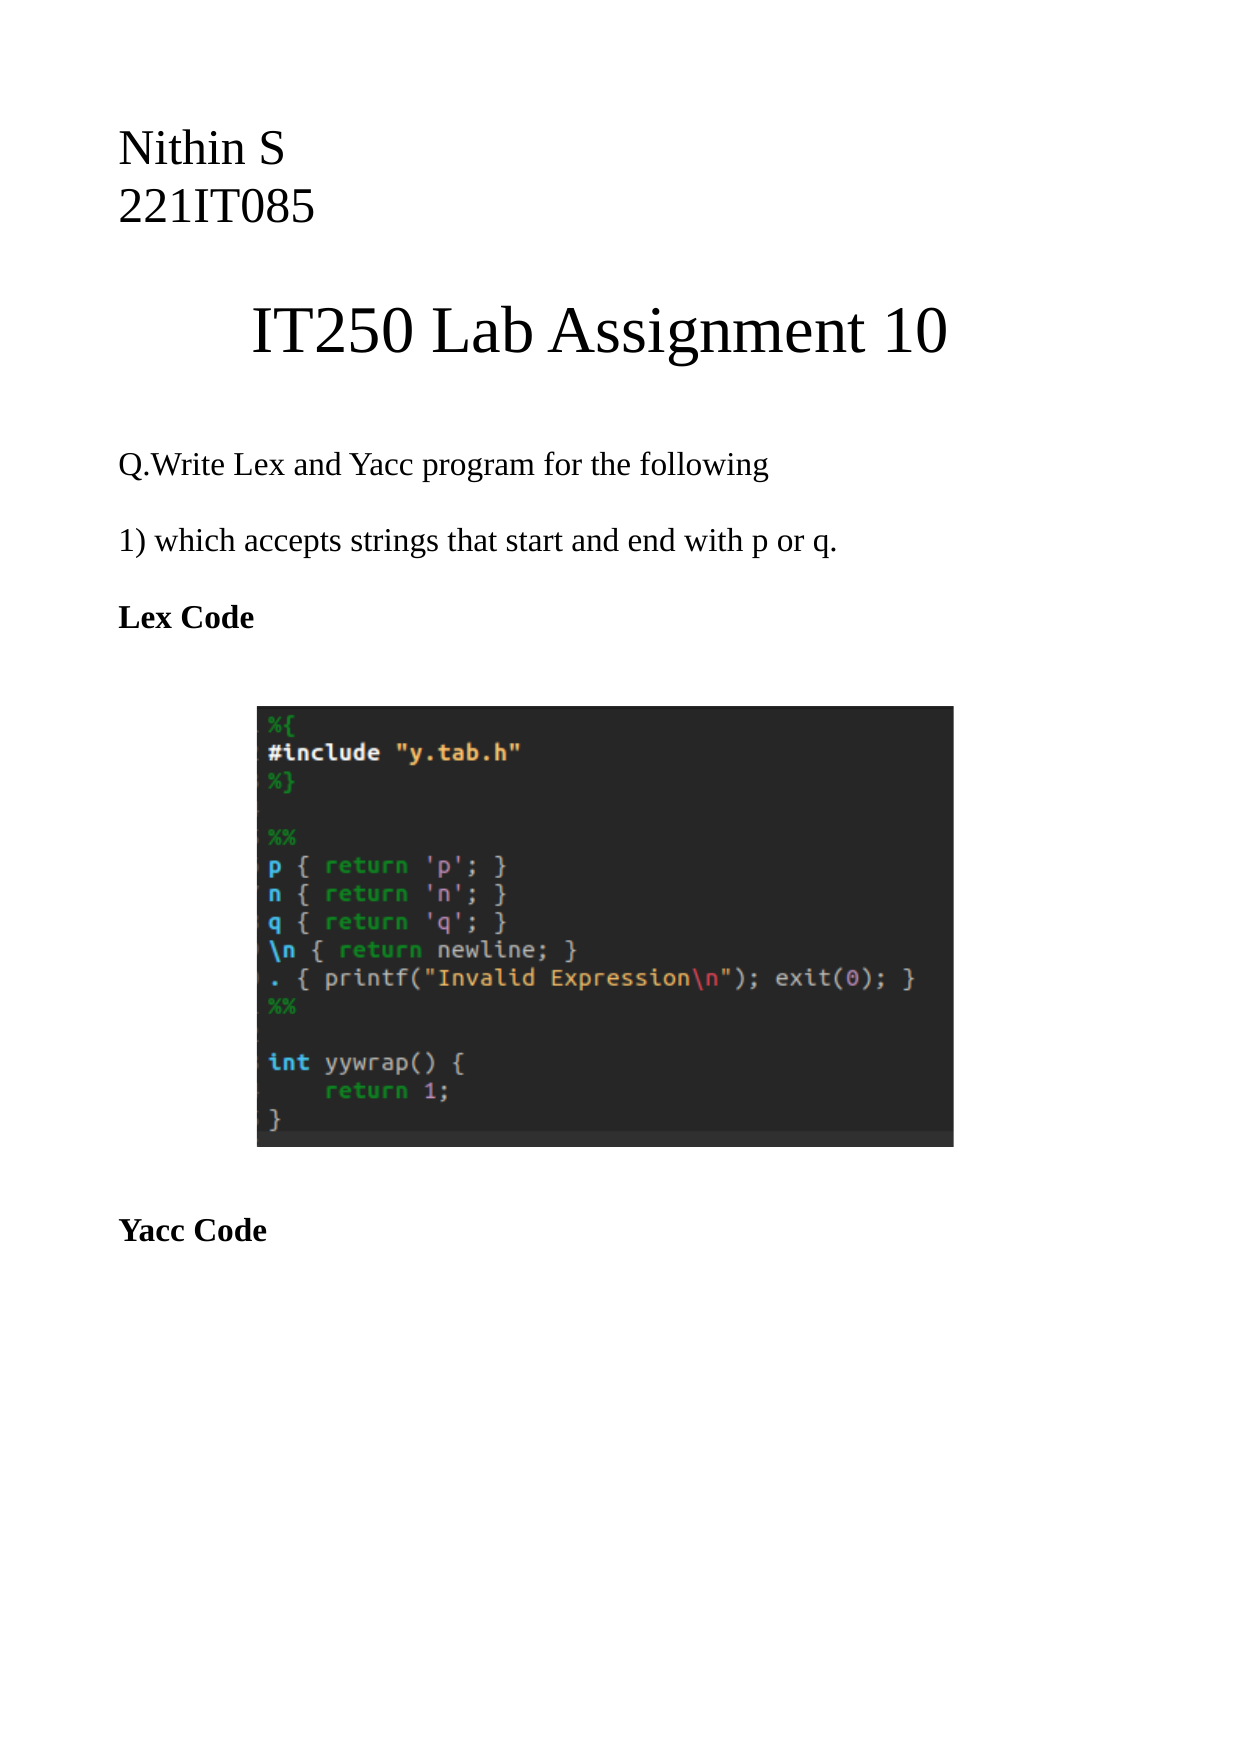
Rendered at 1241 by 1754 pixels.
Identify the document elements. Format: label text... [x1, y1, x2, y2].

text Yacc Code [118, 1211, 1122, 1249]
picture [256, 706, 954, 1147]
text Nithin S [118, 118, 1122, 176]
text IT250 Lab Assignment 10 [118, 291, 1122, 367]
text Q.Write Lex and Yacc program for the following [118, 444, 1122, 482]
text 221IT085 [118, 176, 1122, 233]
text 1) which accepts strings that start and end with p or q. [118, 521, 1122, 559]
text Lex Code [118, 597, 1122, 636]
